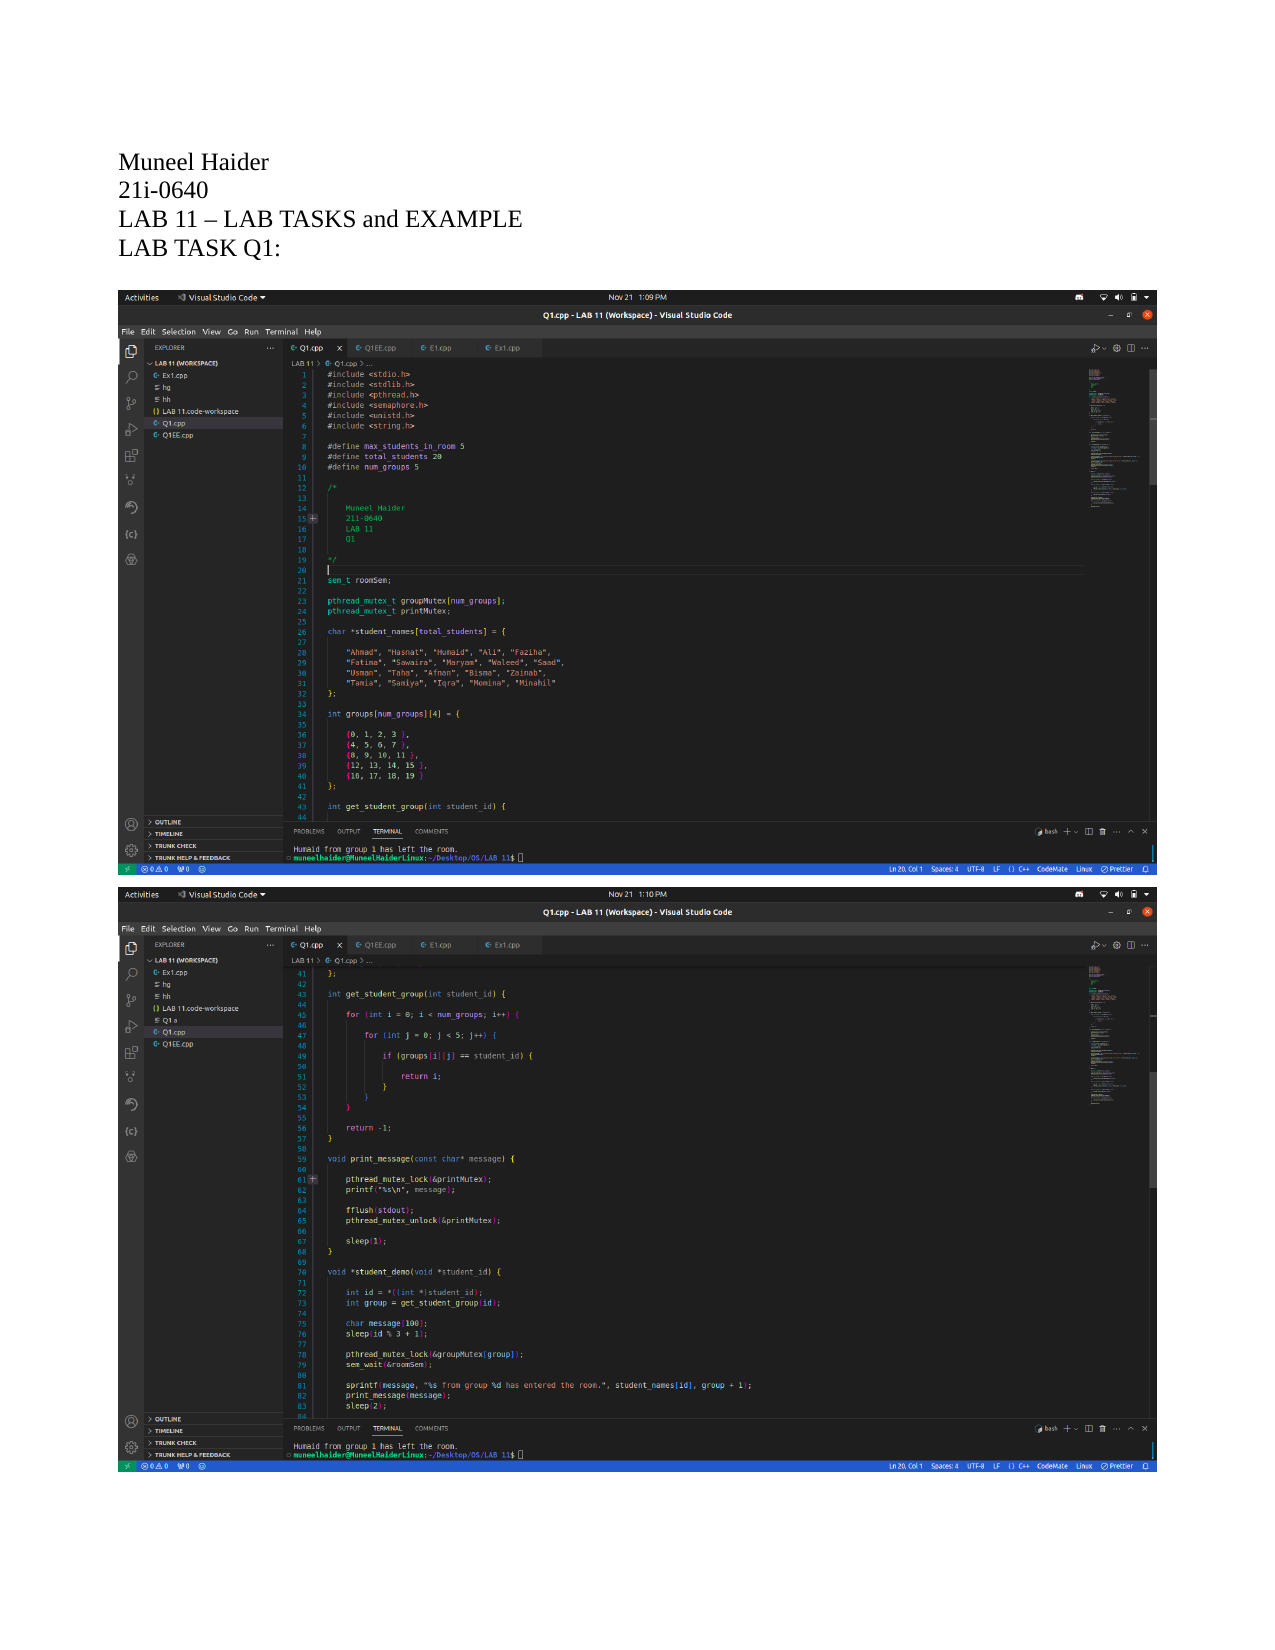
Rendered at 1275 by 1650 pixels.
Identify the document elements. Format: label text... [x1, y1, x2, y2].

text Muneel Haider [118, 147, 1157, 176]
text LAB 11 – LAB TASKS and EXAMPLE [118, 204, 1157, 233]
picture [118, 290, 1157, 875]
text LAB TASK Q1: [118, 233, 1157, 262]
text 21i-0640 [118, 176, 1157, 204]
picture [118, 887, 1157, 1472]
